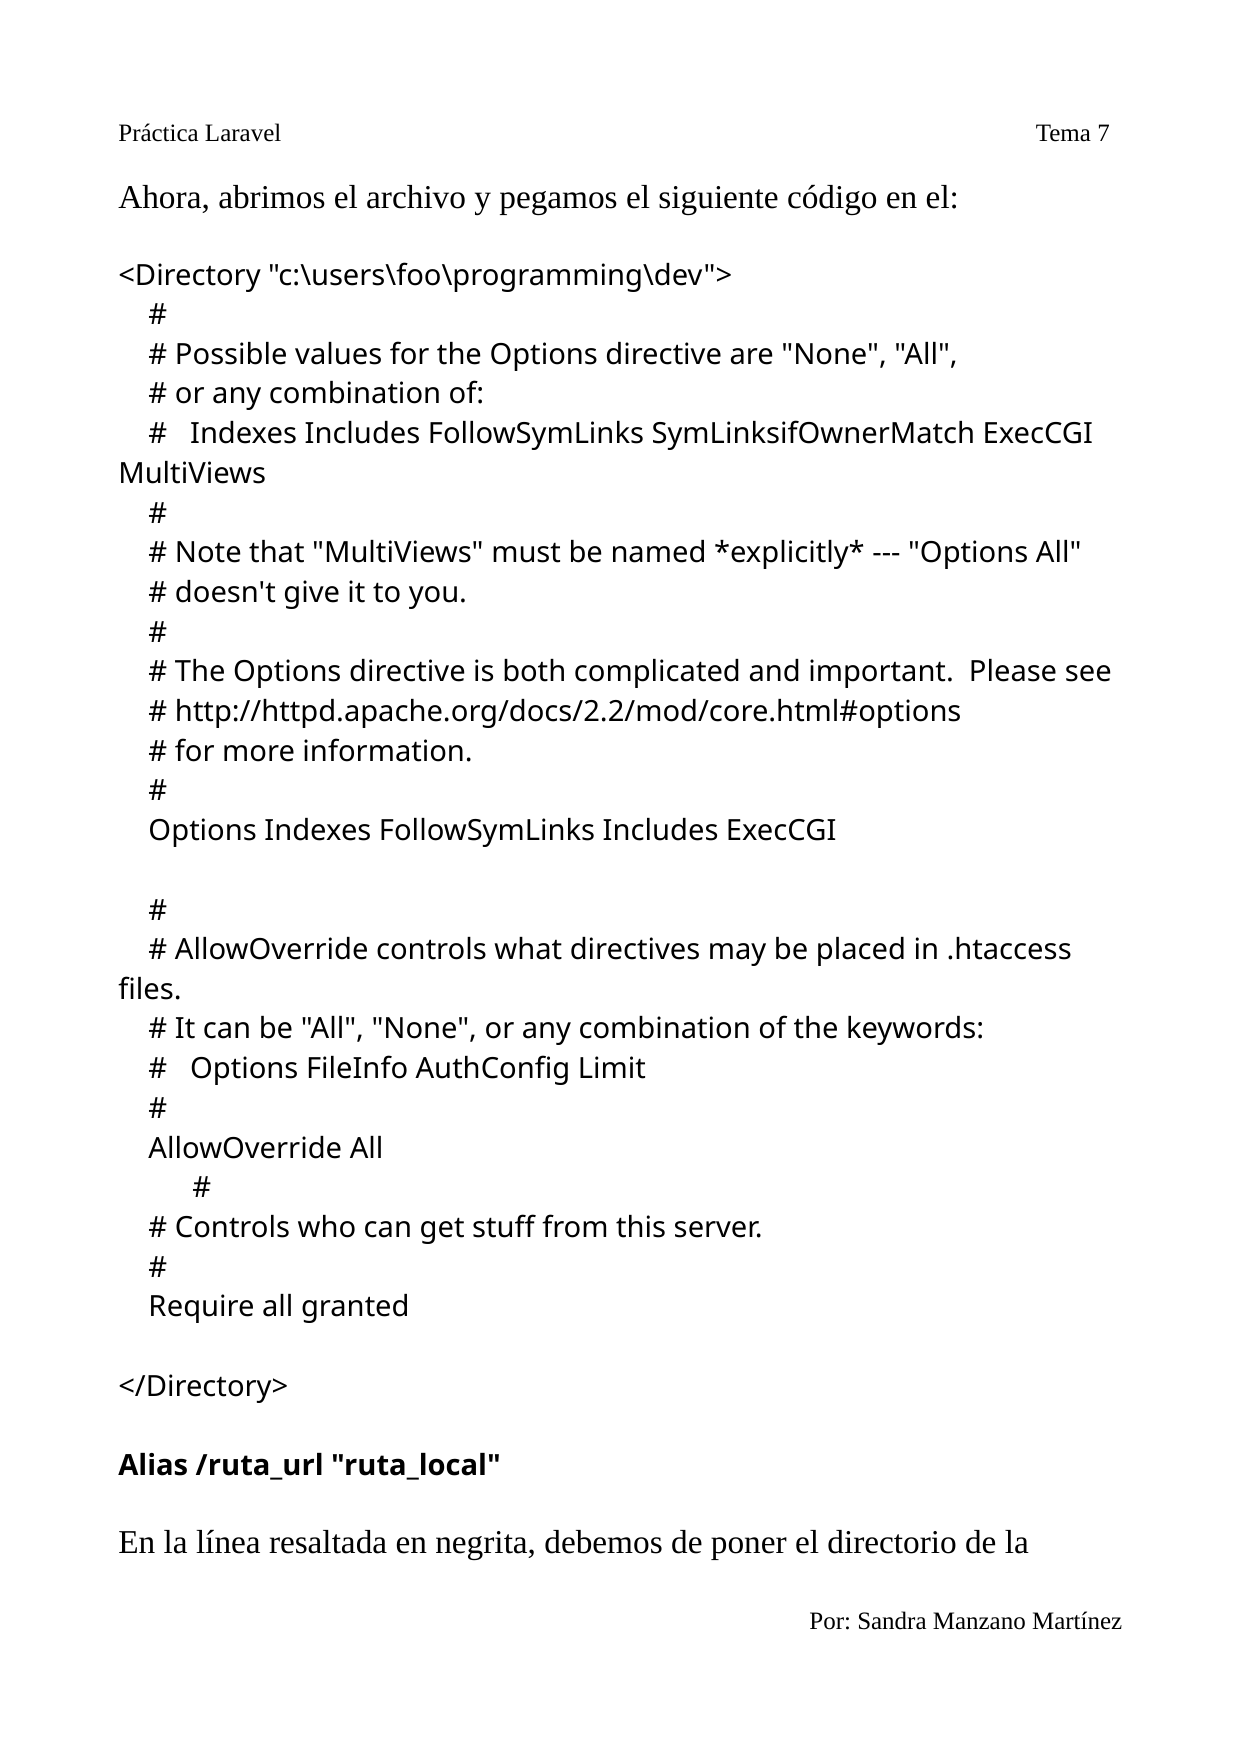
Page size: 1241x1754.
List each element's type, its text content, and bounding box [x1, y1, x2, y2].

text # Controls who can get stuff from this server. [118, 1206, 1122, 1246]
text # for more information. [118, 730, 1122, 770]
text # [118, 1167, 1122, 1206]
text # http://httpd.apache.org/docs/2.2/mod/core.html#options [118, 690, 1122, 730]
text # The Options directive is both complicated and important. Please see [118, 651, 1122, 690]
text # or any combination of: [118, 373, 1122, 412]
text Alias /ruta_url "ruta_local" [118, 1444, 1122, 1484]
text # doesn't give it to you. [118, 571, 1122, 611]
text # Note that "MultiViews" must be named *explicitly* --- "Options All" [118, 532, 1122, 571]
text # Possible values for the Options directive are "None", "All", [118, 333, 1122, 373]
text <Directory "c:\users\foo\programming\dev"> [118, 254, 1122, 293]
text Options Indexes FollowSymLinks Includes ExecCGI [118, 809, 1122, 849]
text # [118, 889, 1122, 928]
text # [118, 1087, 1122, 1127]
text # AllowOverride controls what directives may be placed in .htaccess files. [118, 928, 1122, 1008]
text # [118, 611, 1122, 651]
text AllowOverride All [118, 1127, 1122, 1167]
text # [118, 1246, 1122, 1286]
text # Indexes Includes FollowSymLinks SymLinksifOwnerMatch ExecCGI MultiViews [118, 412, 1122, 492]
text Ahora, abrimos el archivo y pegamos el siguiente código en el: [118, 177, 1122, 215]
text # Options FileInfo AuthConfig Limit [118, 1047, 1122, 1087]
text # [118, 770, 1122, 809]
text En la línea resaltada en negrita, debemos de poner el directorio de la [118, 1522, 1122, 1561]
text Require all granted [118, 1286, 1122, 1325]
text </Directory> [118, 1365, 1122, 1405]
text # It can be "All", "None", or any combination of the keywords: [118, 1008, 1122, 1047]
text # [118, 492, 1122, 532]
text # [118, 293, 1122, 333]
